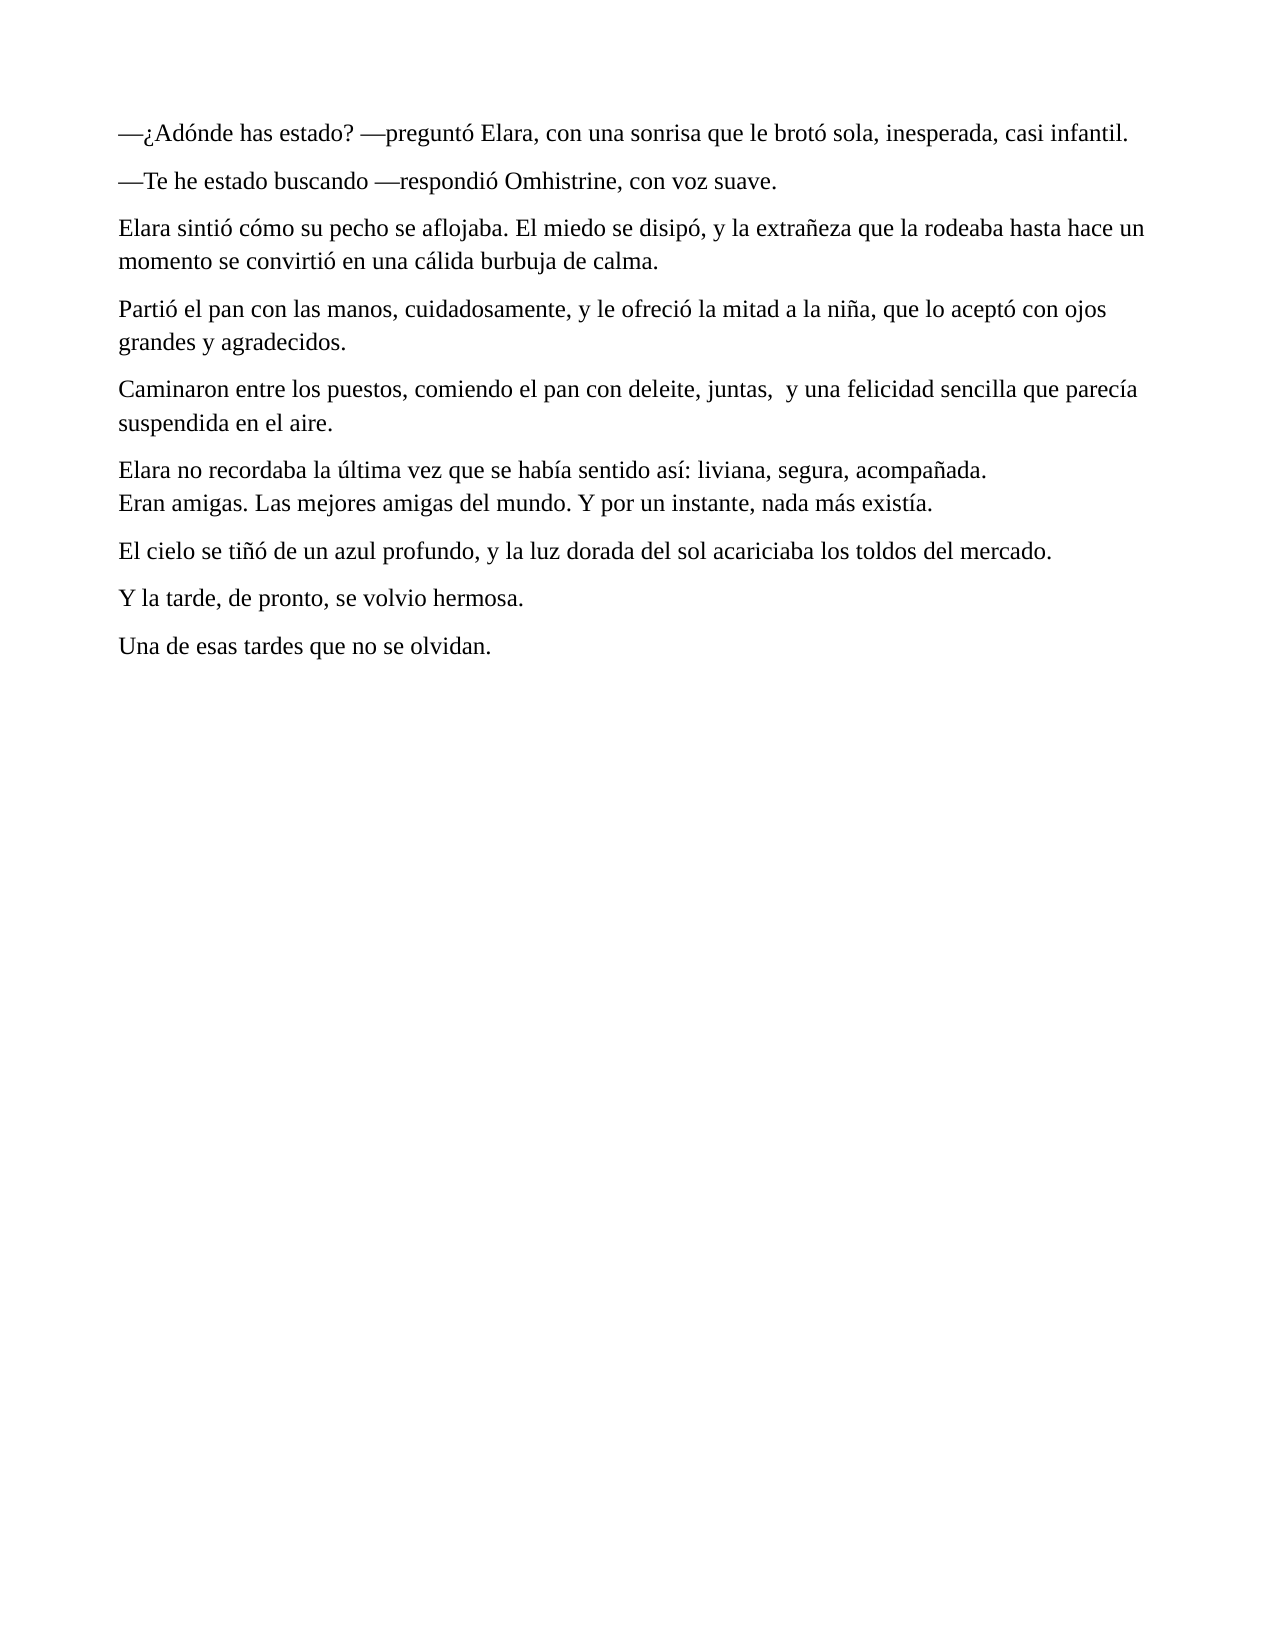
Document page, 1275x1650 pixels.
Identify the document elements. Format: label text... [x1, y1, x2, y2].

text —¿Adónde has estado? —preguntó Elara, con una sonrisa que le brotó sola, inesperada, casi infantil. [118, 118, 1157, 147]
text El cielo se tiñó de un azul profundo, y la luz dorada del sol acariciaba los toldos del mercado. [118, 536, 1157, 564]
text Elara sintió cómo su pecho se aflojaba. El miedo se disipó, y la extrañeza que la rodeaba hasta hace un momento se convirtió en una cálida burbuja de calma. [118, 213, 1157, 275]
text Partió el pan con las manos, cuidadosamente, y le ofreció la mitad a la niña, que lo aceptó con ojos grandes y agradecidos. [118, 294, 1157, 356]
text —Te he estado buscando —respondió Omhistrine, con voz suave. [118, 166, 1157, 194]
text Una de esas tardes que no se olvidan. [118, 631, 1157, 660]
text Y la tarde, de pronto, se volvio hermosa. [118, 583, 1157, 612]
text Caminaron entre los puestos, comiendo el pan con deleite, juntas, y una felicidad sencilla que parecía suspendida en el aire. [118, 374, 1157, 436]
text Elara no recordaba la última vez que se había sentido así: liviana, segura, acompañada. Eran amigas. Las mejores amigas del mundo. Y por un instante, nada más existía. [118, 455, 1157, 517]
